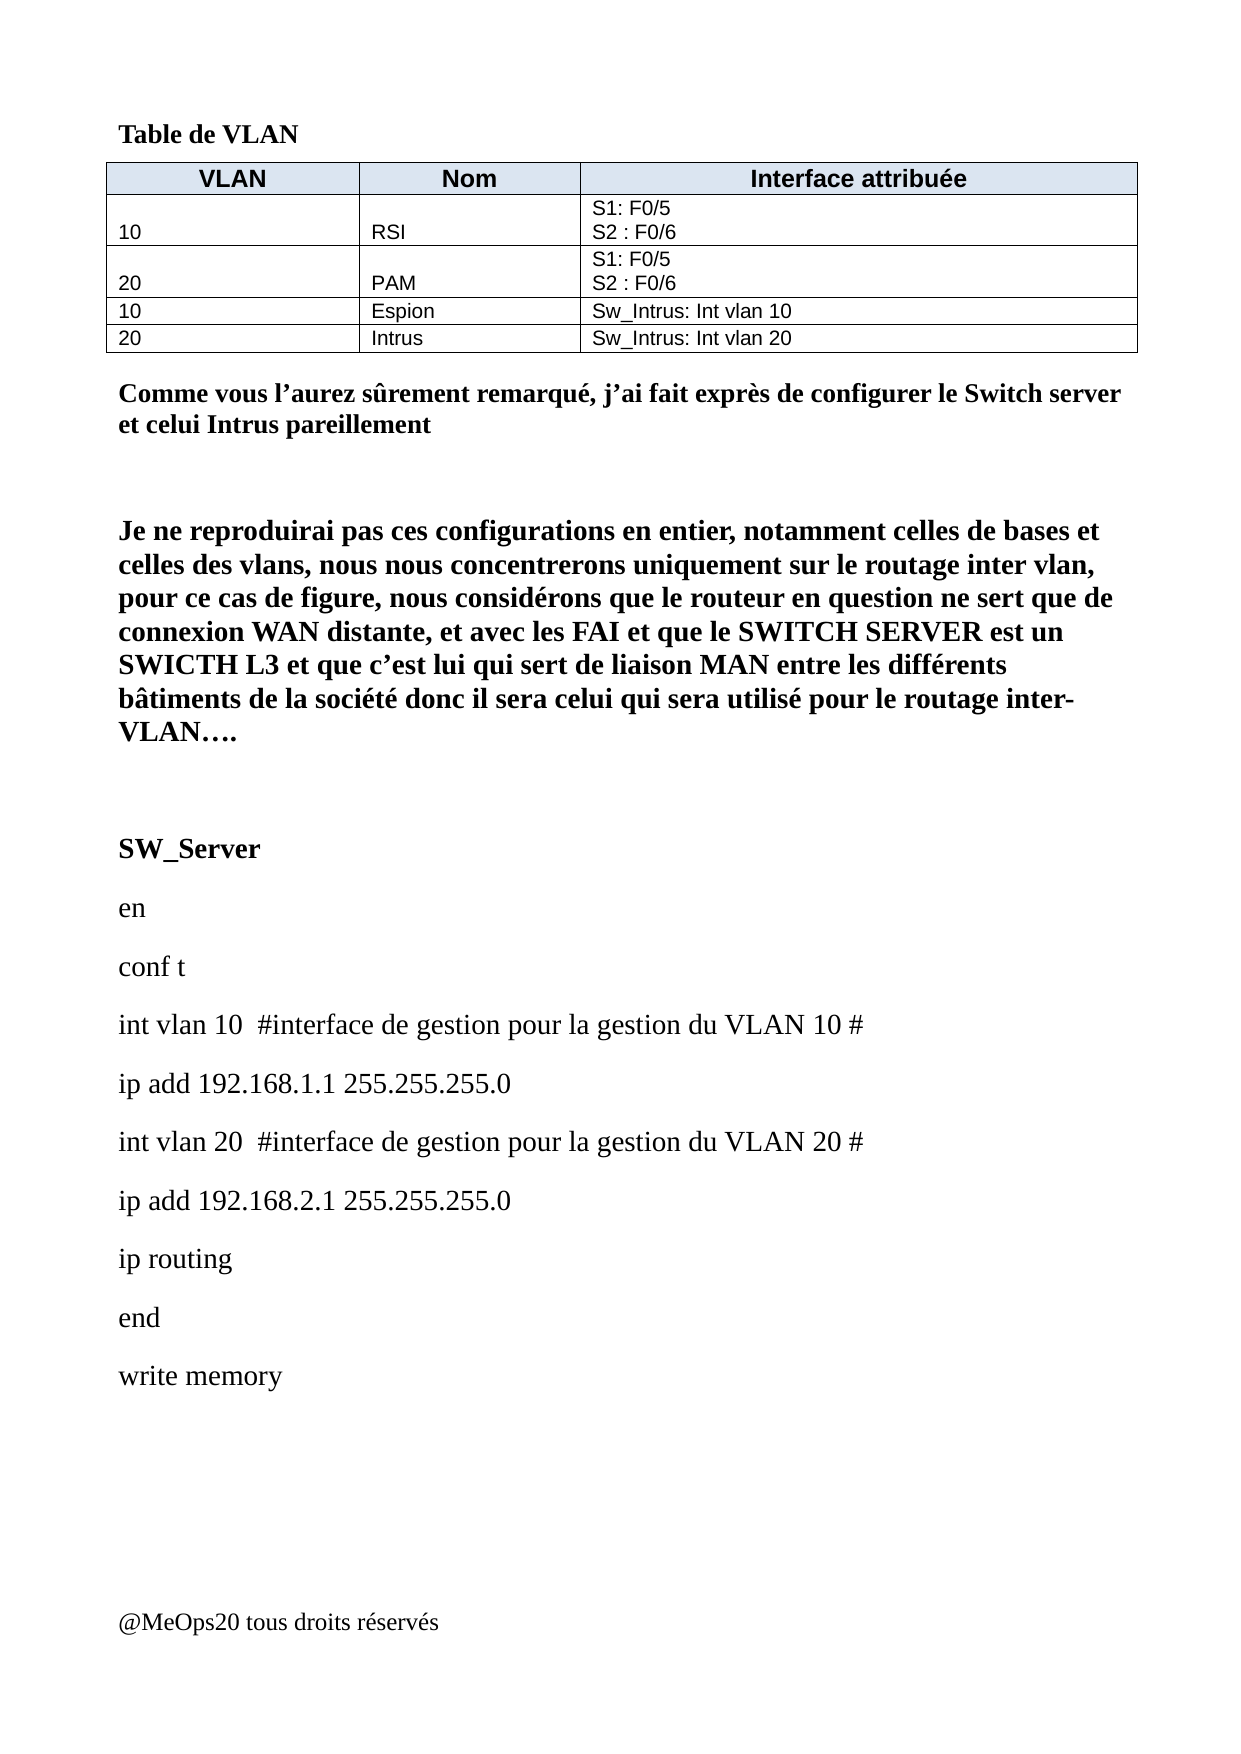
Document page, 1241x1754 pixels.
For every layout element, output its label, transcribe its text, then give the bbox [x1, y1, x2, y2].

subtitle Table de VLAN [118, 118, 1122, 149]
table_cell S1: F0/5 S2 : F0/6 [581, 195, 1137, 245]
text ip add 192.168.2.1 255.255.255.0 [118, 1183, 1122, 1216]
table_cell 10 [107, 298, 359, 324]
table_cell 10 [107, 195, 359, 245]
table_cell Sw_Intrus: Int vlan 10 [581, 298, 1137, 324]
table_cell 20 [107, 246, 359, 297]
text ip routing [118, 1241, 1122, 1275]
table_header Interface attribuée [581, 163, 1137, 194]
table_header Nom [360, 163, 580, 194]
text SW_Server [118, 832, 1122, 865]
text end [118, 1300, 1122, 1333]
text en [118, 890, 1122, 924]
table_cell 20 [107, 325, 359, 351]
table_cell Intrus [360, 325, 580, 351]
table_cell RSI [360, 195, 580, 245]
text ip add 192.168.1.1 255.255.255.0 [118, 1066, 1122, 1099]
table_header VLAN [107, 163, 359, 194]
text write memory [118, 1358, 1122, 1392]
text Je ne reproduirai pas ces configurations en entier, notamment celles de bases et celles des vlans, nous nous concentrerons uniquement sur le routage inter vlan, pour ce cas de figure, nous considérons que le routeur en question ne sert que de connexion WAN distante, et avec les FAI et que le SWITCH SERVER est un SWICTH L3 et que c’est lui qui sert de liaison MAN entre les différents bâtiments de la société donc il sera celui qui sera utilisé pour le routage inter-VLAN…. [118, 513, 1122, 748]
table_cell PAM [360, 246, 580, 297]
table_cell S1: F0/5 S2 : F0/6 [581, 246, 1137, 297]
table_cell Espion [360, 298, 580, 324]
table_cell Sw_Intrus: Int vlan 20 [581, 325, 1137, 351]
text conf t [118, 949, 1122, 982]
subtitle Comme vous l’aurez sûrement remarqué, j’ai fait exprès de configurer le Switch server et celui Intrus pareillement [118, 377, 1122, 439]
text int vlan 20 #interface de gestion pour la gestion du VLAN 20 # [118, 1124, 1122, 1158]
text int vlan 10 #interface de gestion pour la gestion du VLAN 10 # [118, 1007, 1122, 1041]
